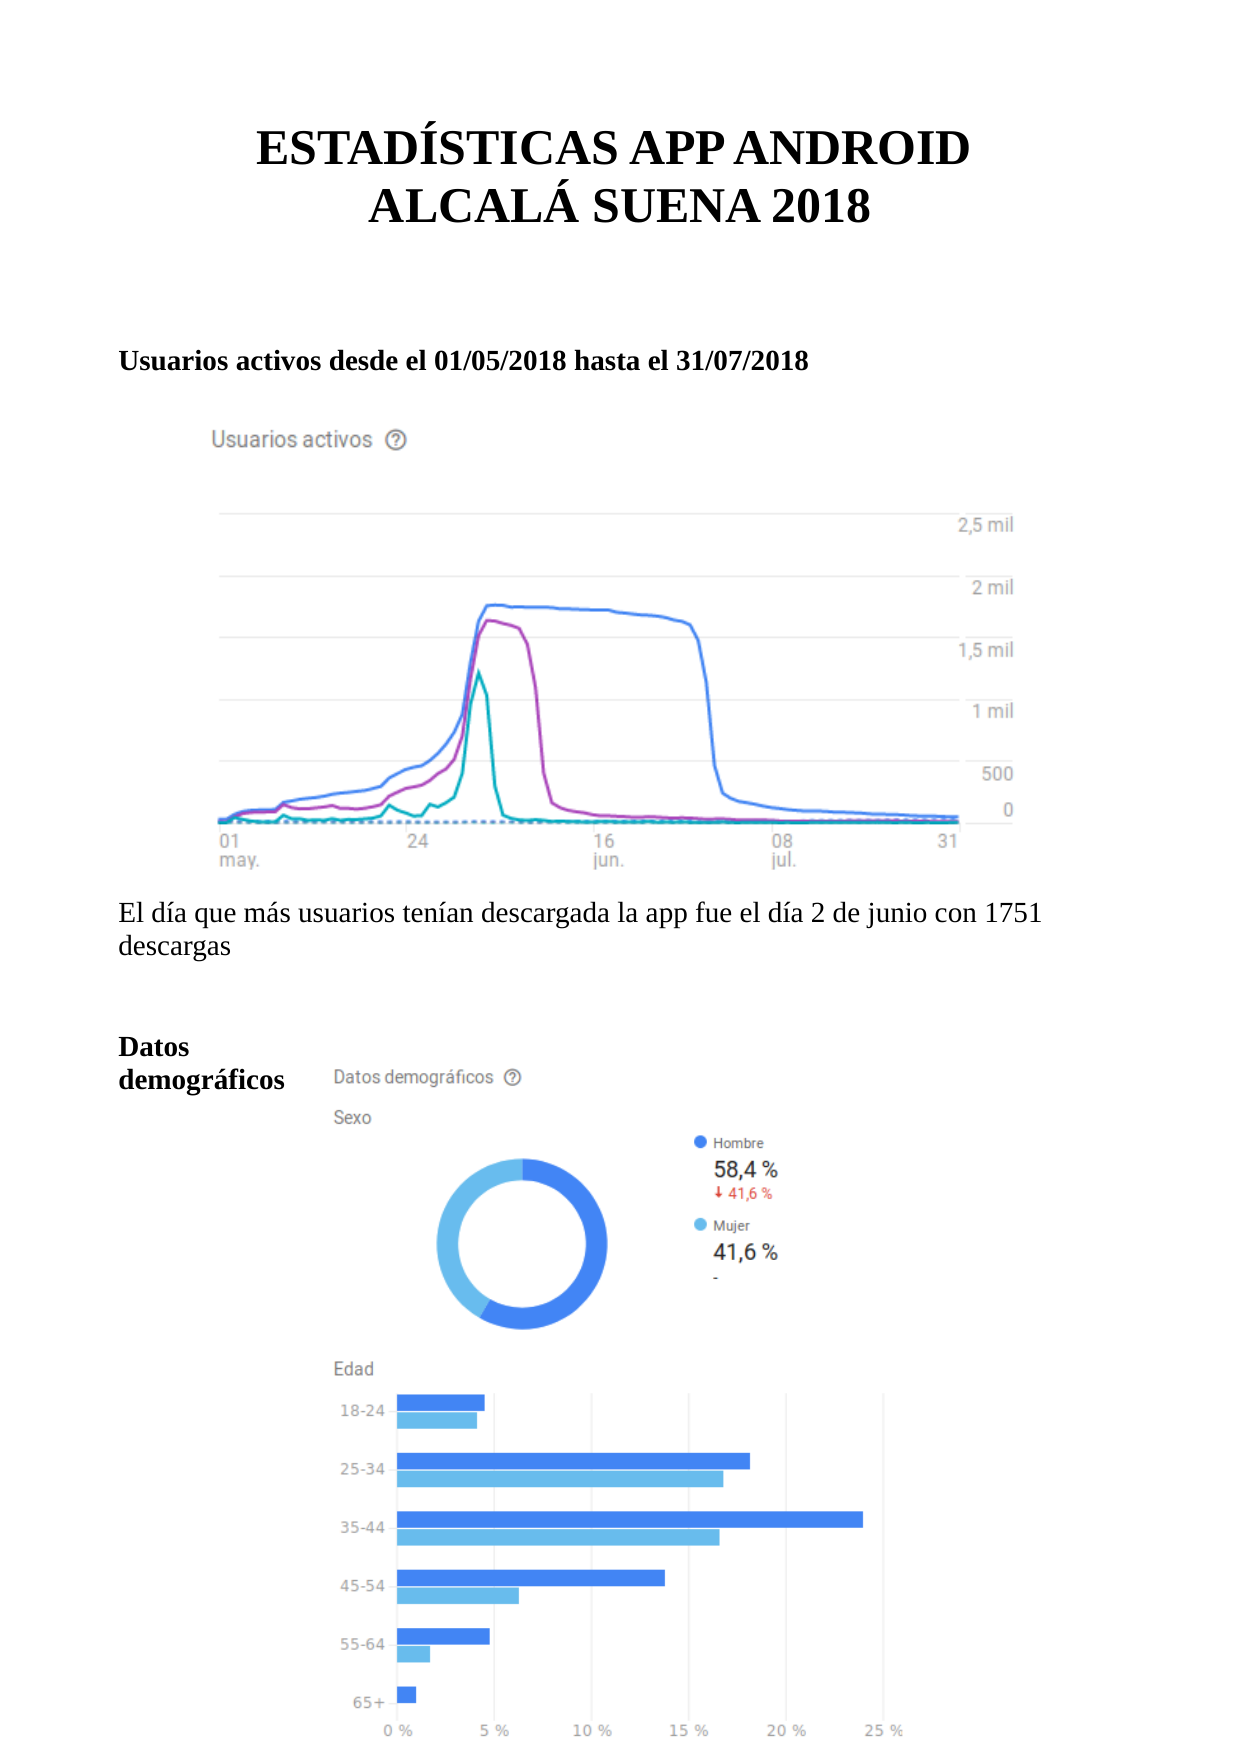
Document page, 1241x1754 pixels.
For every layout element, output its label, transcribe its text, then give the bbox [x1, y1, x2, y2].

text ESTADÍSTICAS APP ANDROID [118, 118, 1122, 176]
text Datos demográficos [118, 1029, 1122, 1096]
text ALCALÁ SUENA 2018 [118, 176, 1122, 233]
text El día que más usuarios tenían descargada la app fue el día 2 de junio con 1751 descargas [118, 410, 1122, 962]
picture [185, 410, 1055, 895]
picture [321, 1053, 919, 1754]
text Usuarios activos desde el 01/05/2018 hasta el 31/07/2018 [118, 343, 1122, 377]
